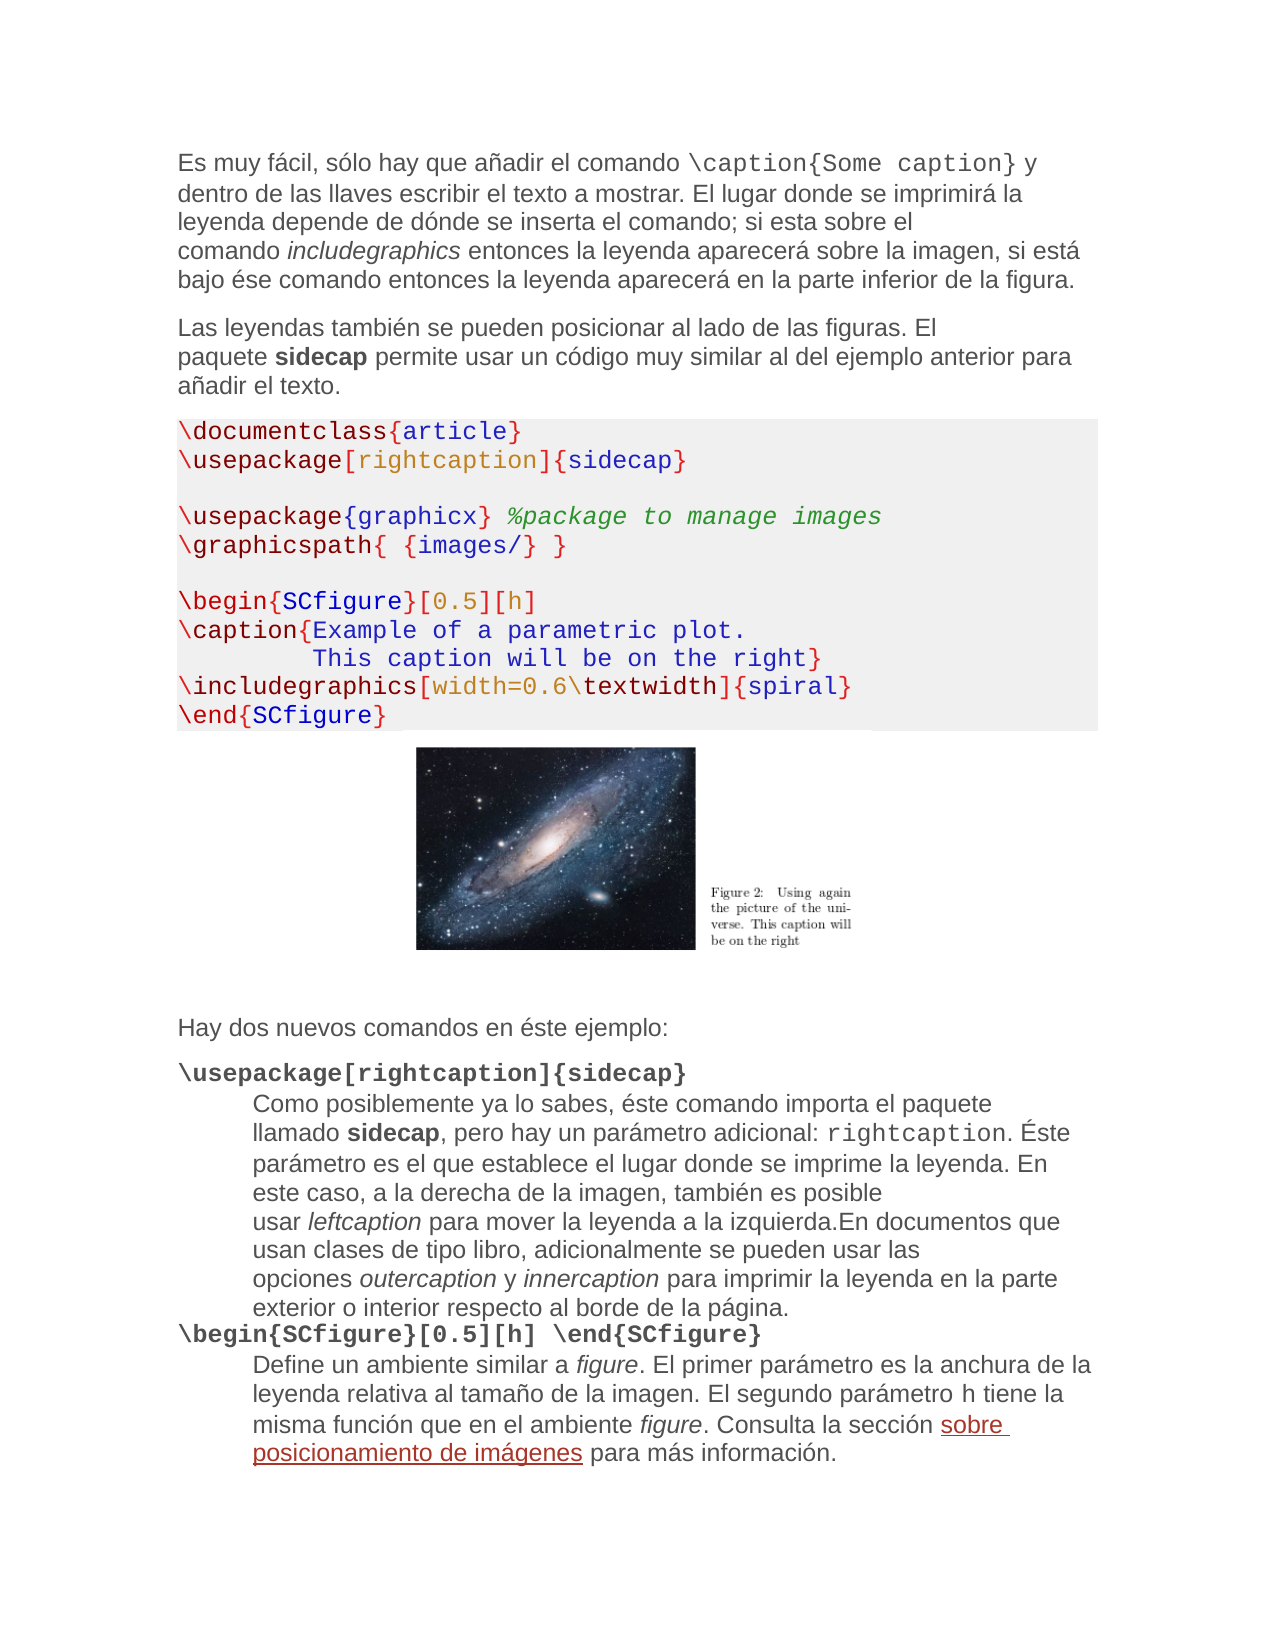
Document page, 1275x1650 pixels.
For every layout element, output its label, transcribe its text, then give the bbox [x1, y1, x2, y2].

text \begin{SCfigure}[0.5][h] \end{SCfigure} [177, 1322, 1098, 1350]
text \usepackage[rightcaption]{sidecap} [177, 1061, 1098, 1089]
text This caption will be on the right} [177, 646, 1098, 674]
text \end{SCfigure} [177, 702, 1098, 731]
text \includegraphics[width=0.6\textwidth]{spiral} [177, 674, 1098, 702]
text \documentclass{article} [177, 419, 1098, 447]
picture [403, 730, 872, 993]
text Como posiblemente ya lo sabes, éste comando importa el paquete llamado sidecap, pero hay un parámetro adicional: rightcaption. Éste parámetro es el que establece el lugar donde se imprime la leyenda. En este caso, a la derecha de la imagen, también es posible usar leftcaption para mover la leyenda a la izquierda.En documentos que usan clases de tipo libro, adicionalmente se pueden usar las opciones outercaption y innercaption para imprimir la leyenda en la parte exterior o interior respecto al borde de la página. [252, 1089, 1098, 1322]
text Hay dos nuevos comandos en éste ejemplo: [177, 1013, 1098, 1041]
text \begin{SCfigure}[0.5][h] [177, 589, 1098, 617]
text Define un ambiente similar a figure. El primer parámetro es la anchura de la leyenda relativa al tamaño de la imagen. El segundo parámetro h tiene la misma función que en el ambiente figure. Consulta la sección sobre posicionamiento de imágenes para más información. [252, 1350, 1098, 1467]
text \caption{Example of a parametric plot. [177, 617, 1098, 646]
text Las leyendas también se pueden posicionar al lado de las figuras. El paquete sidecap permite usar un código muy similar al del ejemplo anterior para añadir el texto. [177, 313, 1098, 399]
text \usepackage{graphicx} %package to manage images [177, 504, 1098, 532]
text Es muy fácil, sólo hay que añadir el comando \caption{Some caption} y dentro de las llaves escribir el texto a mostrar. El lugar donde se imprimirá la leyenda depende de dónde se inserta el comando; si esta sobre el comando includegraphics entonces la leyenda aparecerá sobre la imagen, si está bajo ése comando entonces la leyenda aparecerá en la parte inferior de la figura. [177, 148, 1098, 293]
text \graphicspath{ {images/} } [177, 532, 1098, 561]
text \usepackage[rightcaption]{sidecap} [177, 447, 1098, 476]
